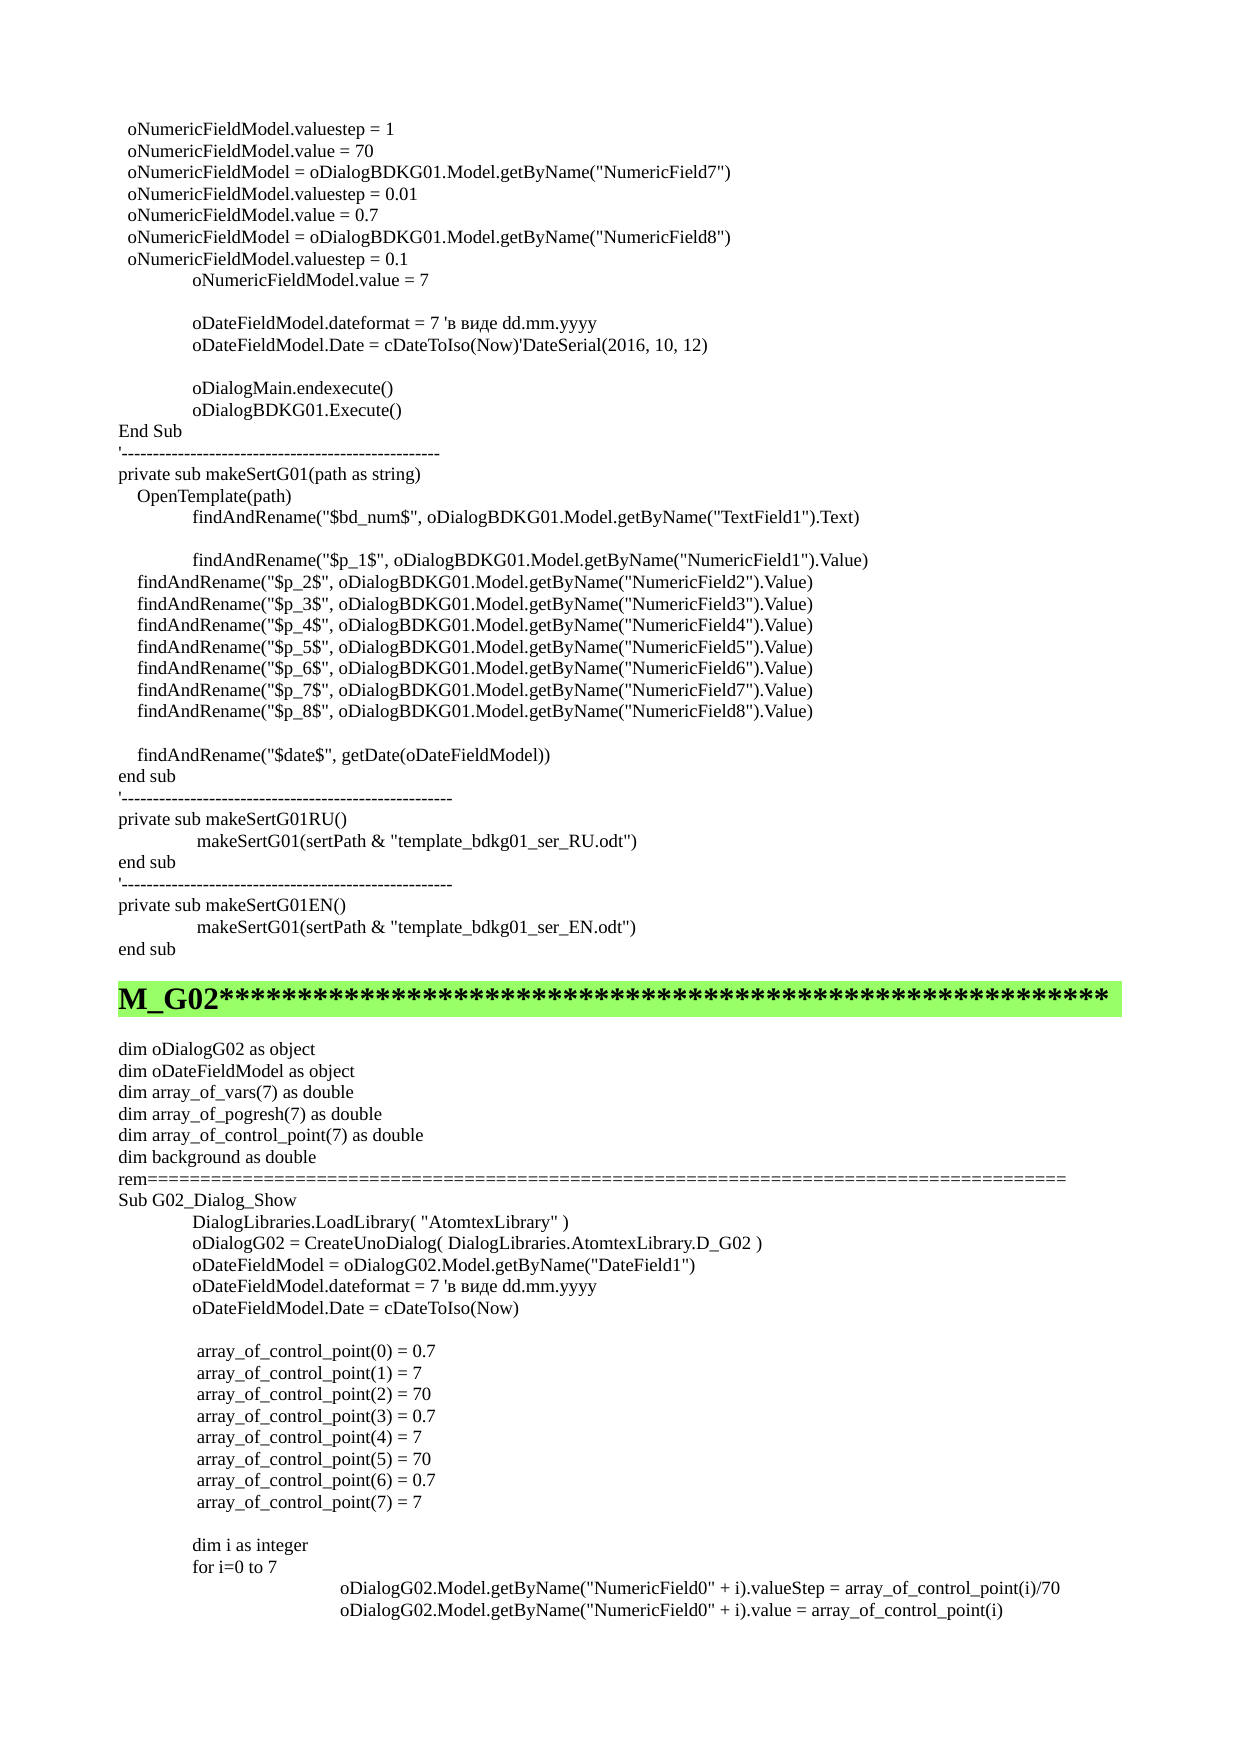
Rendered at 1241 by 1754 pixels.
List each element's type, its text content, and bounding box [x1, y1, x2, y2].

text array_of_control_point(7) = 7 [118, 1491, 1122, 1512]
text findAndRename("$p_6$", oDialogBDKG01.Model.getByName("NumericField6").Value) [118, 657, 1122, 679]
text oDateFieldModel = oDialogG02.Model.getByName("DateField1") [118, 1254, 1122, 1275]
text findAndRename("$p_3$", oDialogBDKG01.Model.getByName("NumericField3").Value) [118, 592, 1122, 614]
text oDialogMain.endexecute() [118, 377, 1122, 398]
text oNumericFieldModel.valuestep = 1 [118, 118, 1122, 140]
text oNumericFieldModel.valuestep = 0.1 [118, 247, 1122, 269]
text oDialogBDKG01.Execute() [118, 398, 1122, 420]
text oDialogG02 = CreateUnoDialog( DialogLibraries.AtomtexLibrary.D_G02 ) [118, 1232, 1122, 1254]
text oNumericFieldModel = oDialogBDKG01.Model.getByName("NumericField8") [118, 226, 1122, 247]
text array_of_control_point(3) = 0.7 [118, 1405, 1122, 1426]
text oDateFieldModel.dateformat = 7 'в виде dd.mm.yyyy [118, 1275, 1122, 1297]
text findAndRename("$p_5$", oDialogBDKG01.Model.getByName("NumericField5").Value) [118, 636, 1122, 657]
text DialogLibraries.LoadLibrary( "AtomtexLibrary" ) [118, 1211, 1122, 1232]
text dim array_of_vars(7) as double [118, 1081, 1122, 1103]
text '--------------------------------------------------- [118, 442, 1122, 463]
text end sub [118, 765, 1122, 787]
text findAndRename("$p_7$", oDialogBDKG01.Model.getByName("NumericField7").Value) [118, 679, 1122, 700]
text private sub makeSertG01EN() [118, 894, 1122, 916]
text findAndRename("$p_4$", oDialogBDKG01.Model.getByName("NumericField4").Value) [118, 614, 1122, 636]
text findAndRename("$date$", getDate(oDateFieldModel)) [118, 743, 1122, 765]
text oNumericFieldModel.value = 7 [118, 269, 1122, 291]
text findAndRename("$bd_num$", oDialogBDKG01.Model.getByName("TextField1").Text) [118, 506, 1122, 528]
text for i=0 to 7 [118, 1556, 1122, 1577]
text end sub [118, 937, 1122, 959]
text '----------------------------------------------------- [118, 787, 1122, 808]
text dim background as double [118, 1146, 1122, 1167]
text OpenTemplate(path) [118, 485, 1122, 506]
text oDateFieldModel.Date = cDateToIso(Now) [118, 1297, 1122, 1318]
text array_of_control_point(4) = 7 [118, 1426, 1122, 1448]
text dim i as integer [118, 1534, 1122, 1556]
text findAndRename("$p_1$", oDialogBDKG01.Model.getByName("NumericField1").Value) [118, 549, 1122, 571]
text dim oDialogG02 as object [118, 1038, 1122, 1060]
text oNumericFieldModel.value = 0.7 [118, 204, 1122, 226]
text array_of_control_point(1) = 7 [118, 1362, 1122, 1383]
text oNumericFieldModel.valuestep = 0.01 [118, 183, 1122, 204]
text Sub G02_Dialog_Show [118, 1189, 1122, 1211]
text oNumericFieldModel = oDialogBDKG01.Model.getByName("NumericField7") [118, 161, 1122, 183]
text array_of_control_point(2) = 70 [118, 1383, 1122, 1405]
text array_of_control_point(0) = 0.7 [118, 1340, 1122, 1362]
text rem======================================================================================= [118, 1167, 1122, 1189]
text end sub [118, 851, 1122, 873]
text oDialogG02.Model.getByName("NumericField0" + i).valueStep = array_of_control_point(i)/70 [118, 1577, 1122, 1599]
text findAndRename("$p_8$", oDialogBDKG01.Model.getByName("NumericField8").Value) [118, 700, 1122, 722]
text dim array_of_control_point(7) as double [118, 1124, 1122, 1146]
text array_of_control_point(5) = 70 [118, 1448, 1122, 1469]
text oDateFieldModel.Date = cDateToIso(Now)'DateSerial(2016, 10, 12) [118, 334, 1122, 355]
text private sub makeSertG01(path as string) [118, 463, 1122, 485]
text private sub makeSertG01RU() [118, 808, 1122, 830]
text M_G02********************************************************* [118, 981, 1122, 1017]
text makeSertG01(sertPath & "template_bdkg01_ser_EN.odt") [118, 916, 1122, 937]
text dim array_of_pogresh(7) as double [118, 1103, 1122, 1124]
text dim oDateFieldModel as object [118, 1060, 1122, 1081]
text '----------------------------------------------------- [118, 873, 1122, 894]
text makeSertG01(sertPath & "template_bdkg01_ser_RU.odt") [118, 830, 1122, 851]
text oDialogG02.Model.getByName("NumericField0" + i).value = array_of_control_point(i) [118, 1599, 1122, 1620]
text findAndRename("$p_2$", oDialogBDKG01.Model.getByName("NumericField2").Value) [118, 571, 1122, 592]
text array_of_control_point(6) = 0.7 [118, 1469, 1122, 1491]
text oDateFieldModel.dateformat = 7 'в виде dd.mm.yyyy [118, 312, 1122, 334]
text oNumericFieldModel.value = 70 [118, 140, 1122, 161]
text End Sub [118, 420, 1122, 442]
